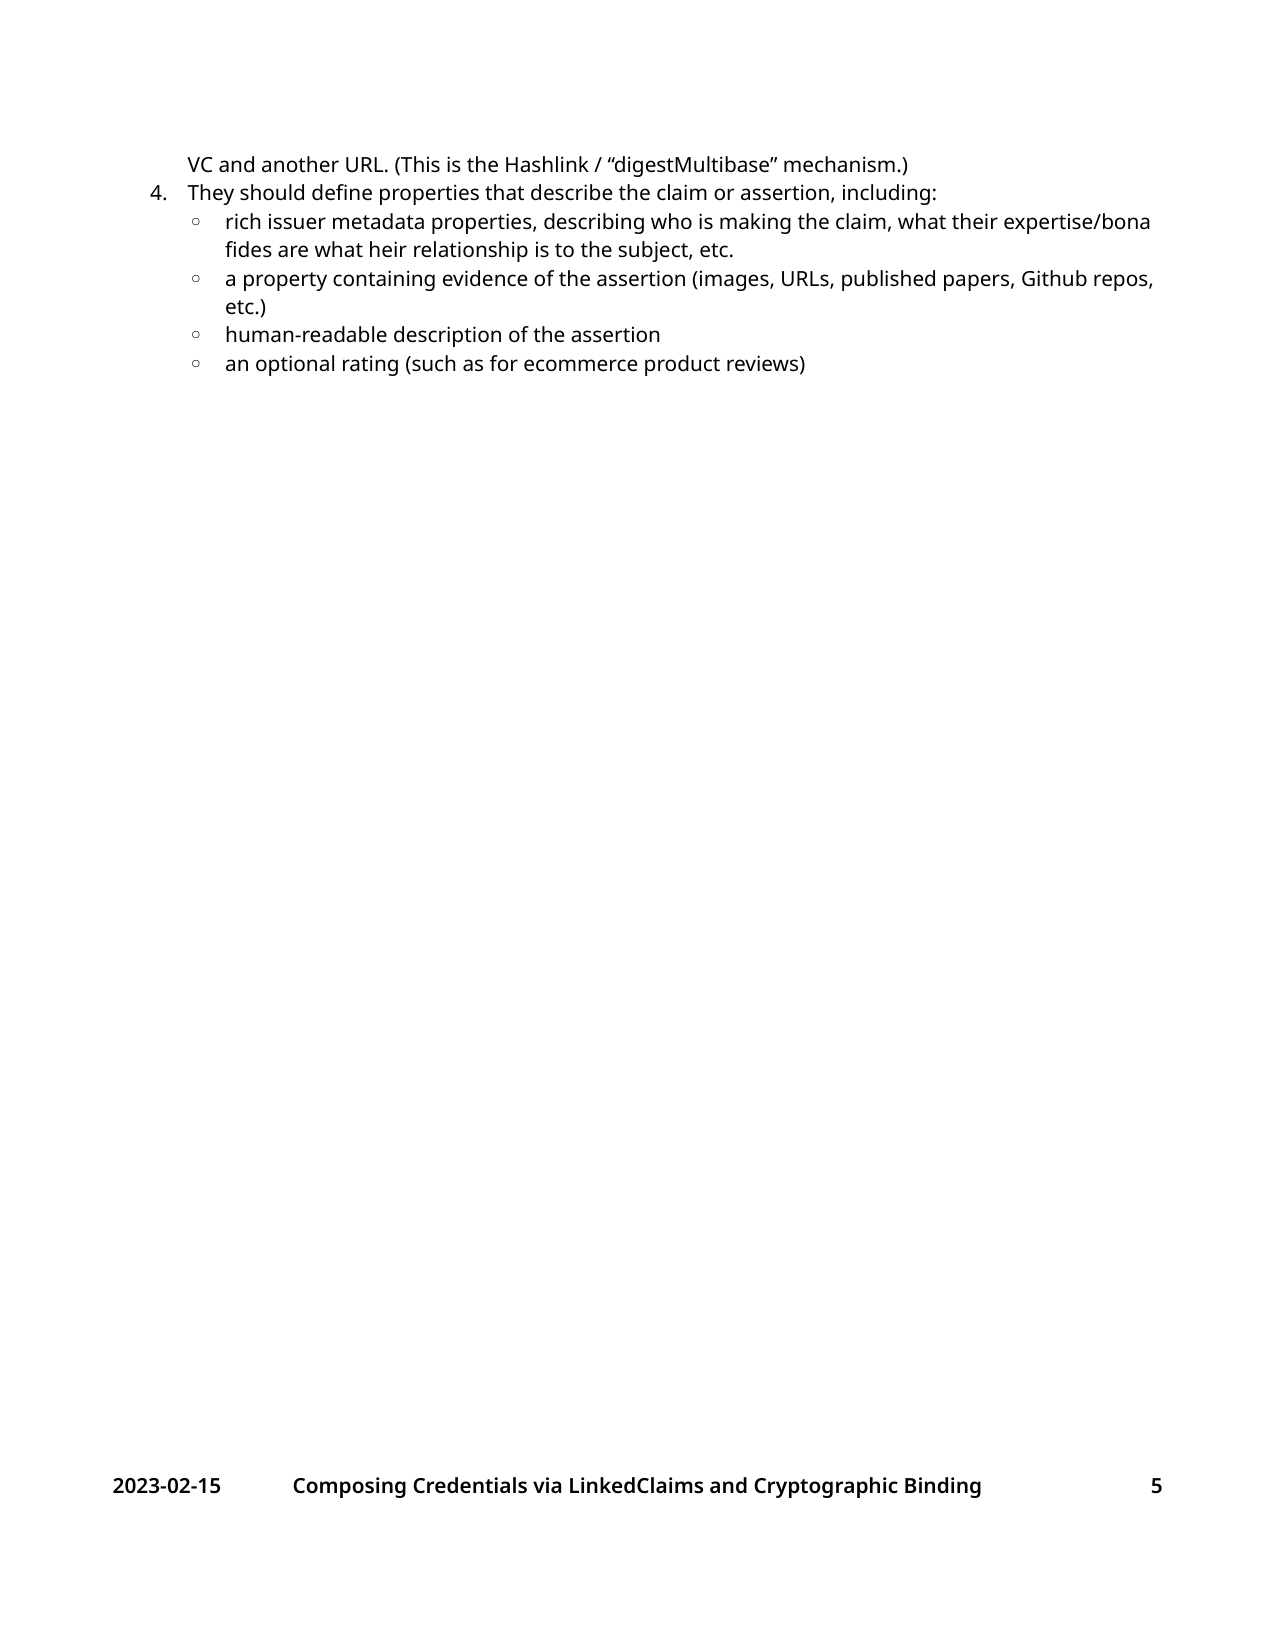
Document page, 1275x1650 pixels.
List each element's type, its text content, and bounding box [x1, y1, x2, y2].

list rich issuer metadata properties, describing who is making the claim, what their expertise/bona fides are what heir relationship is to the subject, etc. [187, 207, 1162, 264]
list They should define properties that describe the claim or assertion, including: [150, 178, 1162, 207]
list human-readable description of the assertion [187, 321, 1162, 349]
list an optional rating (such as for ecommerce product reviews) [187, 349, 1162, 377]
list a property containing evidence of the assertion (images, URLs, published papers, Github repos, etc.) [187, 264, 1162, 321]
list VC and another URL. (This is the Hashlink / “digestMultibase” mechanism.) [150, 150, 1162, 178]
